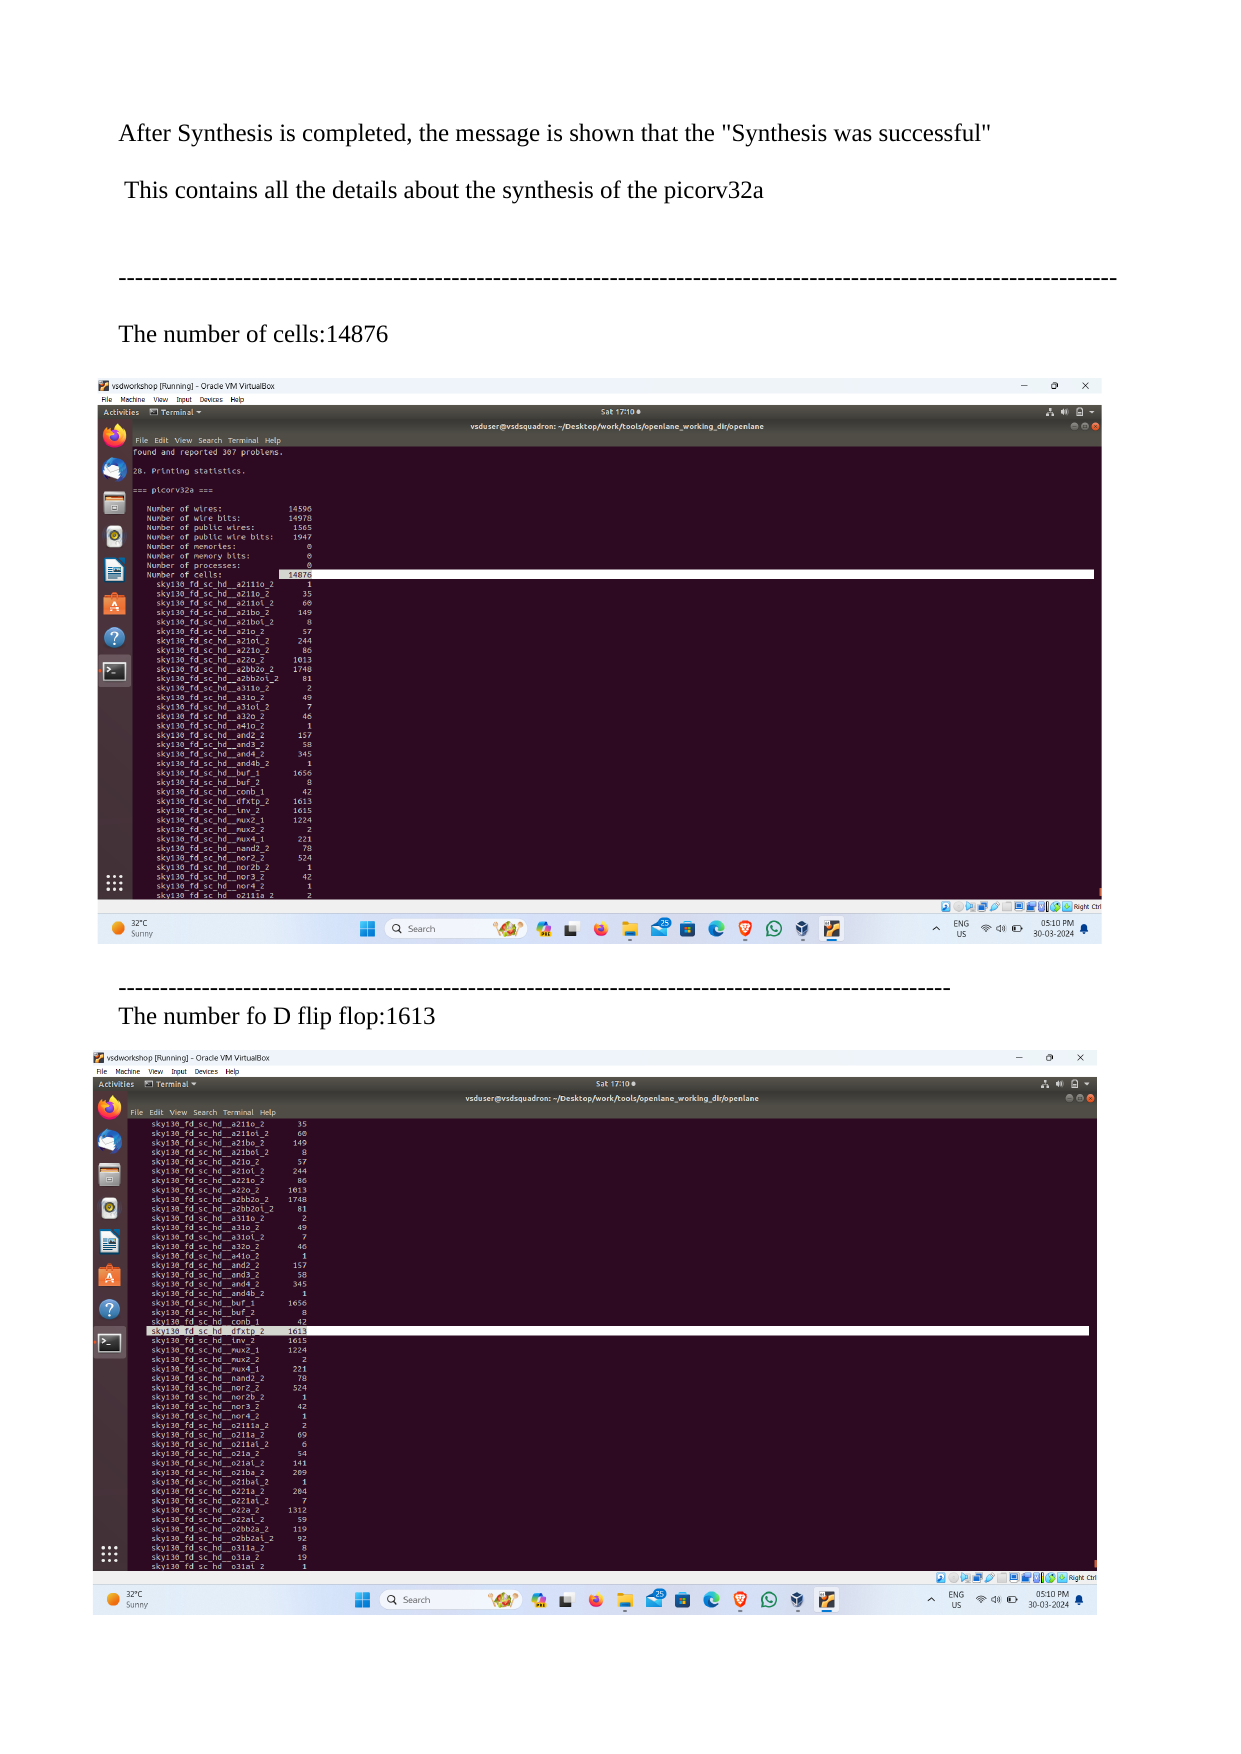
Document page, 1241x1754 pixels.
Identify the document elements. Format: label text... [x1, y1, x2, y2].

text ------------------------------------------------------------------------------------------------------------------------ [118, 262, 1122, 291]
text After Synthesis is completed, the message is shown that the "Synthesis was successful" [118, 118, 1122, 147]
text ---------------------------------------------------------------------------------------------------- [118, 972, 1122, 1001]
text The number of cells:14876 [118, 319, 1122, 348]
picture [92, 1050, 1097, 1615]
text The number fo D flip flop:1613 [118, 1001, 1122, 1030]
text This contains all the details about the synthesis of the picorv32a [118, 176, 1122, 204]
picture [97, 378, 1102, 944]
